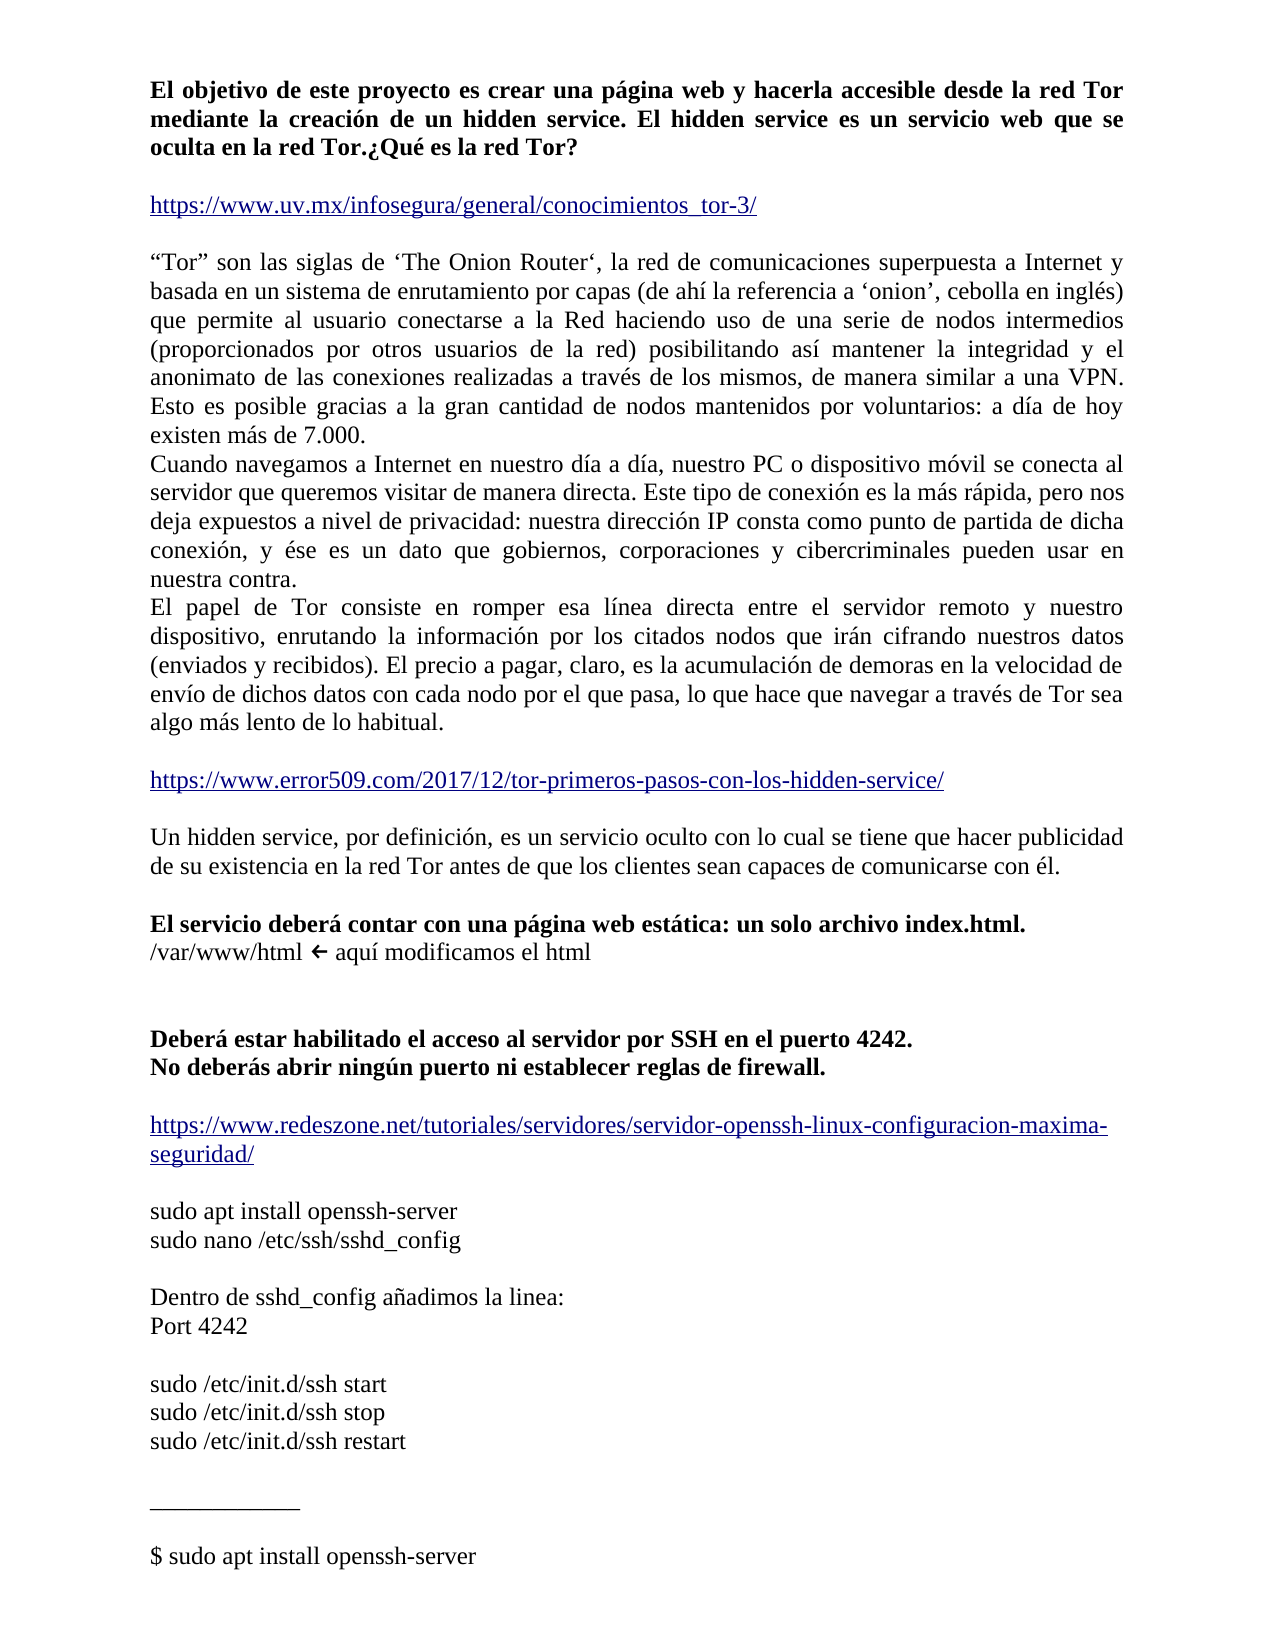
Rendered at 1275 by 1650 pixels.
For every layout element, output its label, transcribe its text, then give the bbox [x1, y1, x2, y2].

text https://www.uv.mx/infosegura/general/conocimientos_tor-3/ [150, 190, 1125, 219]
text “Tor” son las siglas de ‘The Onion Router‘, la red de comunicaciones superpuesta a Internet y basada en un sistema de enrutamiento por capas (de ahí la referencia a ‘onion’, cebolla en inglés) que permite al usuario conectarse a la Red haciendo uso de una serie de nodos intermedios (proporcionados por otros usuarios de la red) posibilitando así mantener la integridad y el anonimato de las conexiones realizadas a través de los mismos, de manera similar a una VPN. Esto es posible gracias a la gran cantidad de nodos mantenidos por voluntarios: a día de hoy existen más de 7.000. [150, 247, 1125, 449]
text https://www.error509.com/2017/12/tor-primeros-pasos-con-los-hidden-service/ [150, 765, 1125, 794]
text sudo apt install openssh-server [150, 1196, 1125, 1225]
text Un hidden service, por definición, es un servicio oculto con lo cual se tiene que hacer publicidad de su existencia en la red Tor antes de que los clientes sean capaces de comunicarse con él. [150, 822, 1125, 880]
text /var/www/html ← aquí modificamos el html [150, 937, 1125, 966]
text Dentro de sshd_config añadimos la linea: [150, 1282, 1125, 1311]
text Cuando navegamos a Internet en nuestro día a día, nuestro PC o dispositivo móvil se conecta al servidor que queremos visitar de manera directa. Este tipo de conexión es la más rápida, pero nos deja expuestos a nivel de privacidad: nuestra dirección IP consta como punto de partida de dicha conexión, y ése es un dato que gobiernos, corporaciones y cibercriminales pueden usar en nuestra contra. [150, 449, 1125, 592]
text sudo /etc/init.d/ssh stop [150, 1397, 1125, 1426]
text sudo /etc/init.d/ssh restart [150, 1426, 1125, 1455]
text El servicio deberá contar con una página web estática: un solo archivo index.html. [150, 909, 1125, 937]
text Deberá estar habilitado el acceso al servidor por SSH en el puerto 4242. [150, 1024, 1125, 1052]
text $ sudo apt install openssh-server [150, 1541, 1125, 1570]
text ____________ [150, 1484, 1125, 1512]
text sudo /etc/init.d/ssh start [150, 1369, 1125, 1397]
text No deberás abrir ningún puerto ni establecer reglas de firewall. [150, 1052, 1125, 1081]
text sudo nano /etc/ssh/sshd_config [150, 1225, 1125, 1254]
text El papel de Tor consiste en romper esa línea directa entre el servidor remoto y nuestro dispositivo, enrutando la información por los citados nodos que irán cifrando nuestros datos (enviados y recibidos). El precio a pagar, claro, es la acumulación de demoras en la velocidad de envío de dichos datos con cada nodo por el que pasa, lo que hace que navegar a través de Tor sea algo más lento de lo habitual. [150, 592, 1125, 736]
text El objetivo de este proyecto es crear una página web y hacerla accesible desde la red Tor mediante la creación de un hidden service. El hidden service es un servicio web que se oculta en la red Tor.¿Qué es la red Tor? [150, 75, 1125, 161]
text Port 4242 [150, 1311, 1125, 1340]
text https://www.redeszone.net/tutoriales/servidores/servidor-openssh-linux-configuracion-maxima-seguridad/ [150, 1110, 1125, 1167]
